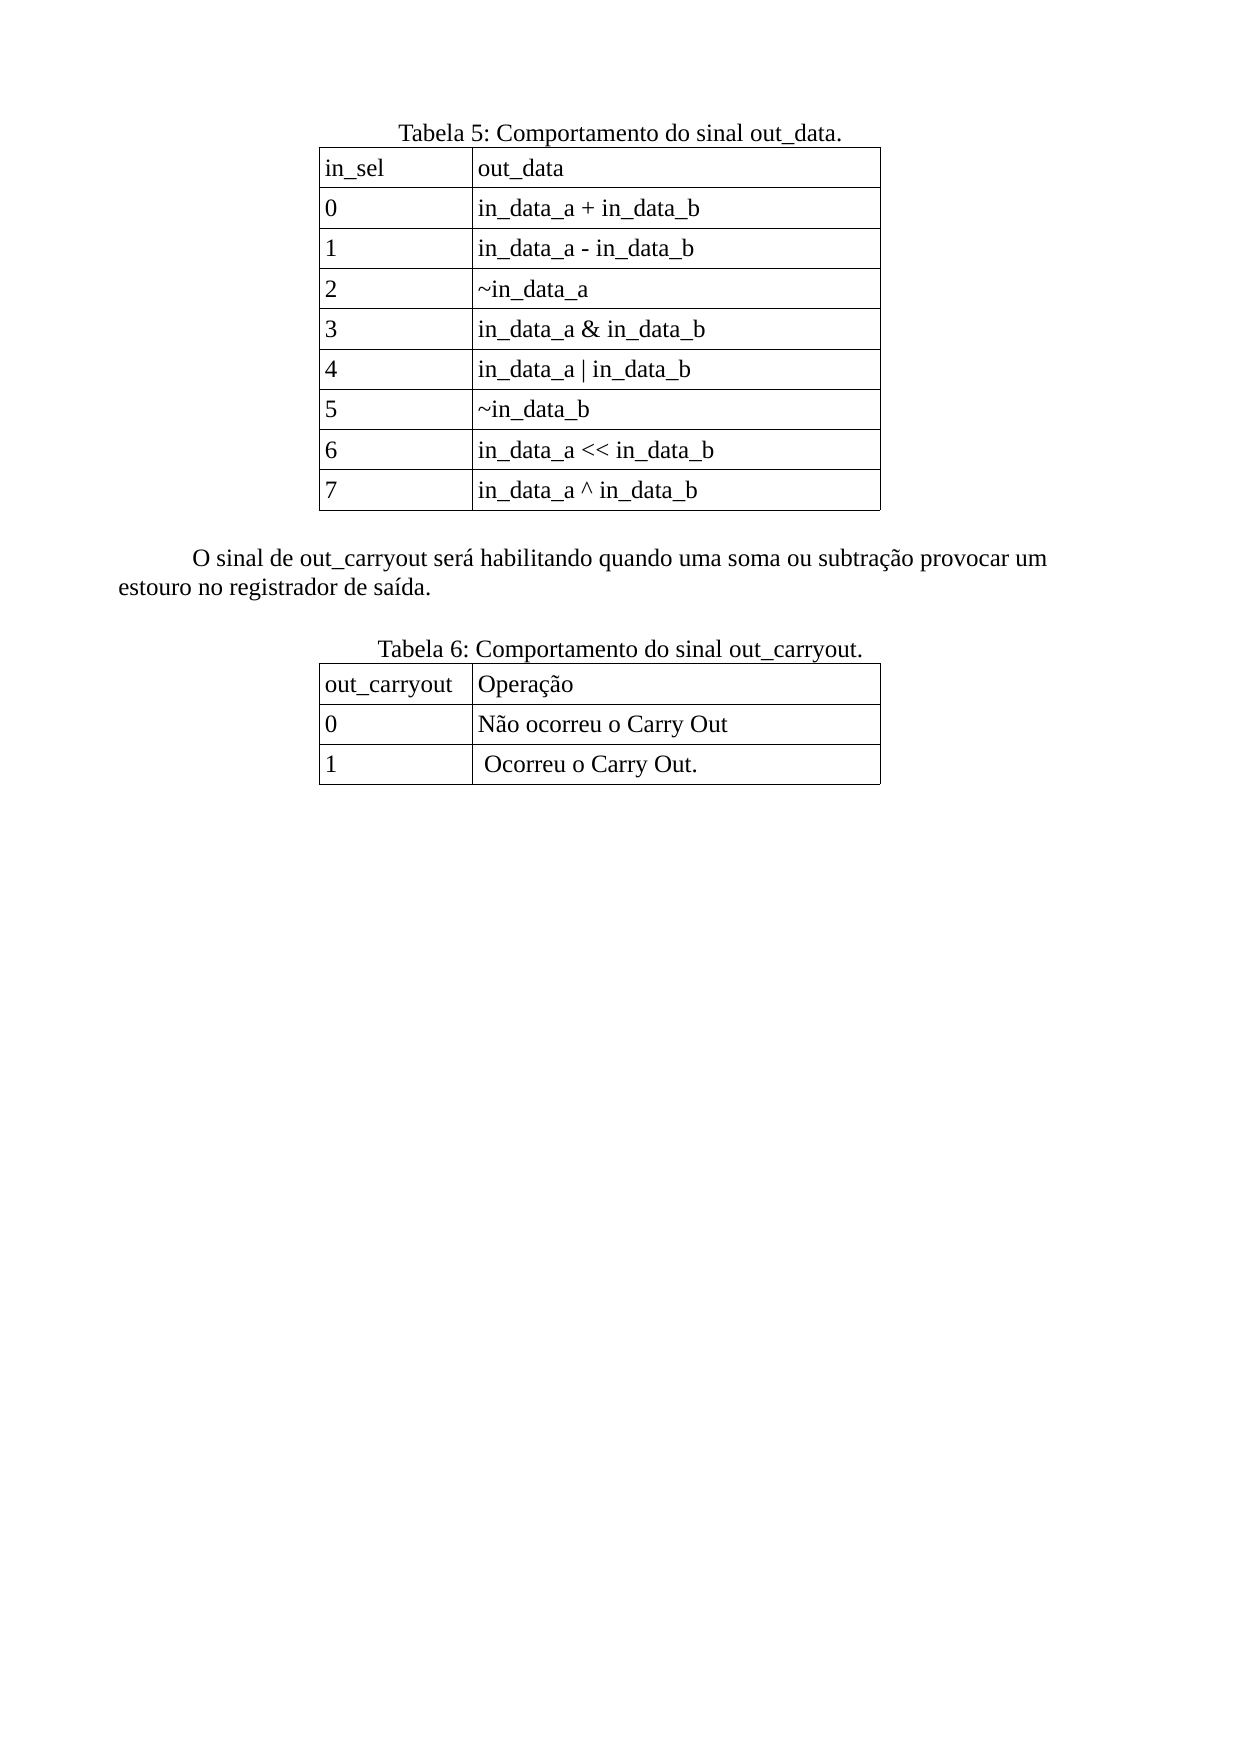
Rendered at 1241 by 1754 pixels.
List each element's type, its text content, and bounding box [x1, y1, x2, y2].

table_cell Não ocorreu o Carry Out [473, 705, 880, 744]
table_cell 4 [320, 350, 472, 389]
text Tabela 5: Comportamento do sinal out_data. [118, 118, 1122, 147]
table_header Operação [473, 664, 880, 703]
table_cell in_data_a | in_data_b [473, 350, 880, 389]
table_cell Ocorreu o Carry Out. [473, 745, 880, 784]
table_cell 1 [320, 745, 472, 784]
table_header out_data [473, 148, 880, 187]
table_header in_sel [320, 148, 472, 187]
table_cell in_data_a & in_data_b [473, 309, 880, 348]
table_header out_carryout [320, 664, 472, 703]
table_cell 6 [320, 430, 472, 469]
table_cell in_data_a ^ in_data_b [473, 470, 880, 510]
table_cell 7 [320, 470, 472, 510]
table_cell 2 [320, 269, 472, 308]
table_cell in_data_a << in_data_b [473, 430, 880, 469]
table_cell ~in_data_a [473, 269, 880, 308]
table_cell 0 [320, 188, 472, 227]
text Tabela 6: Comportamento do sinal out_carryout. [118, 634, 1122, 663]
table_cell in_data_a - in_data_b [473, 229, 880, 268]
table_cell in_data_a + in_data_b [473, 188, 880, 227]
text O sinal de out_carryout será habilitando quando uma soma ou subtração provocar um estouro no registrador de saída. [118, 543, 1122, 601]
table_cell 5 [320, 390, 472, 429]
table_cell 1 [320, 229, 472, 268]
table_cell 0 [320, 705, 472, 744]
table_cell ~in_data_b [473, 390, 880, 429]
table_cell 3 [320, 309, 472, 348]
